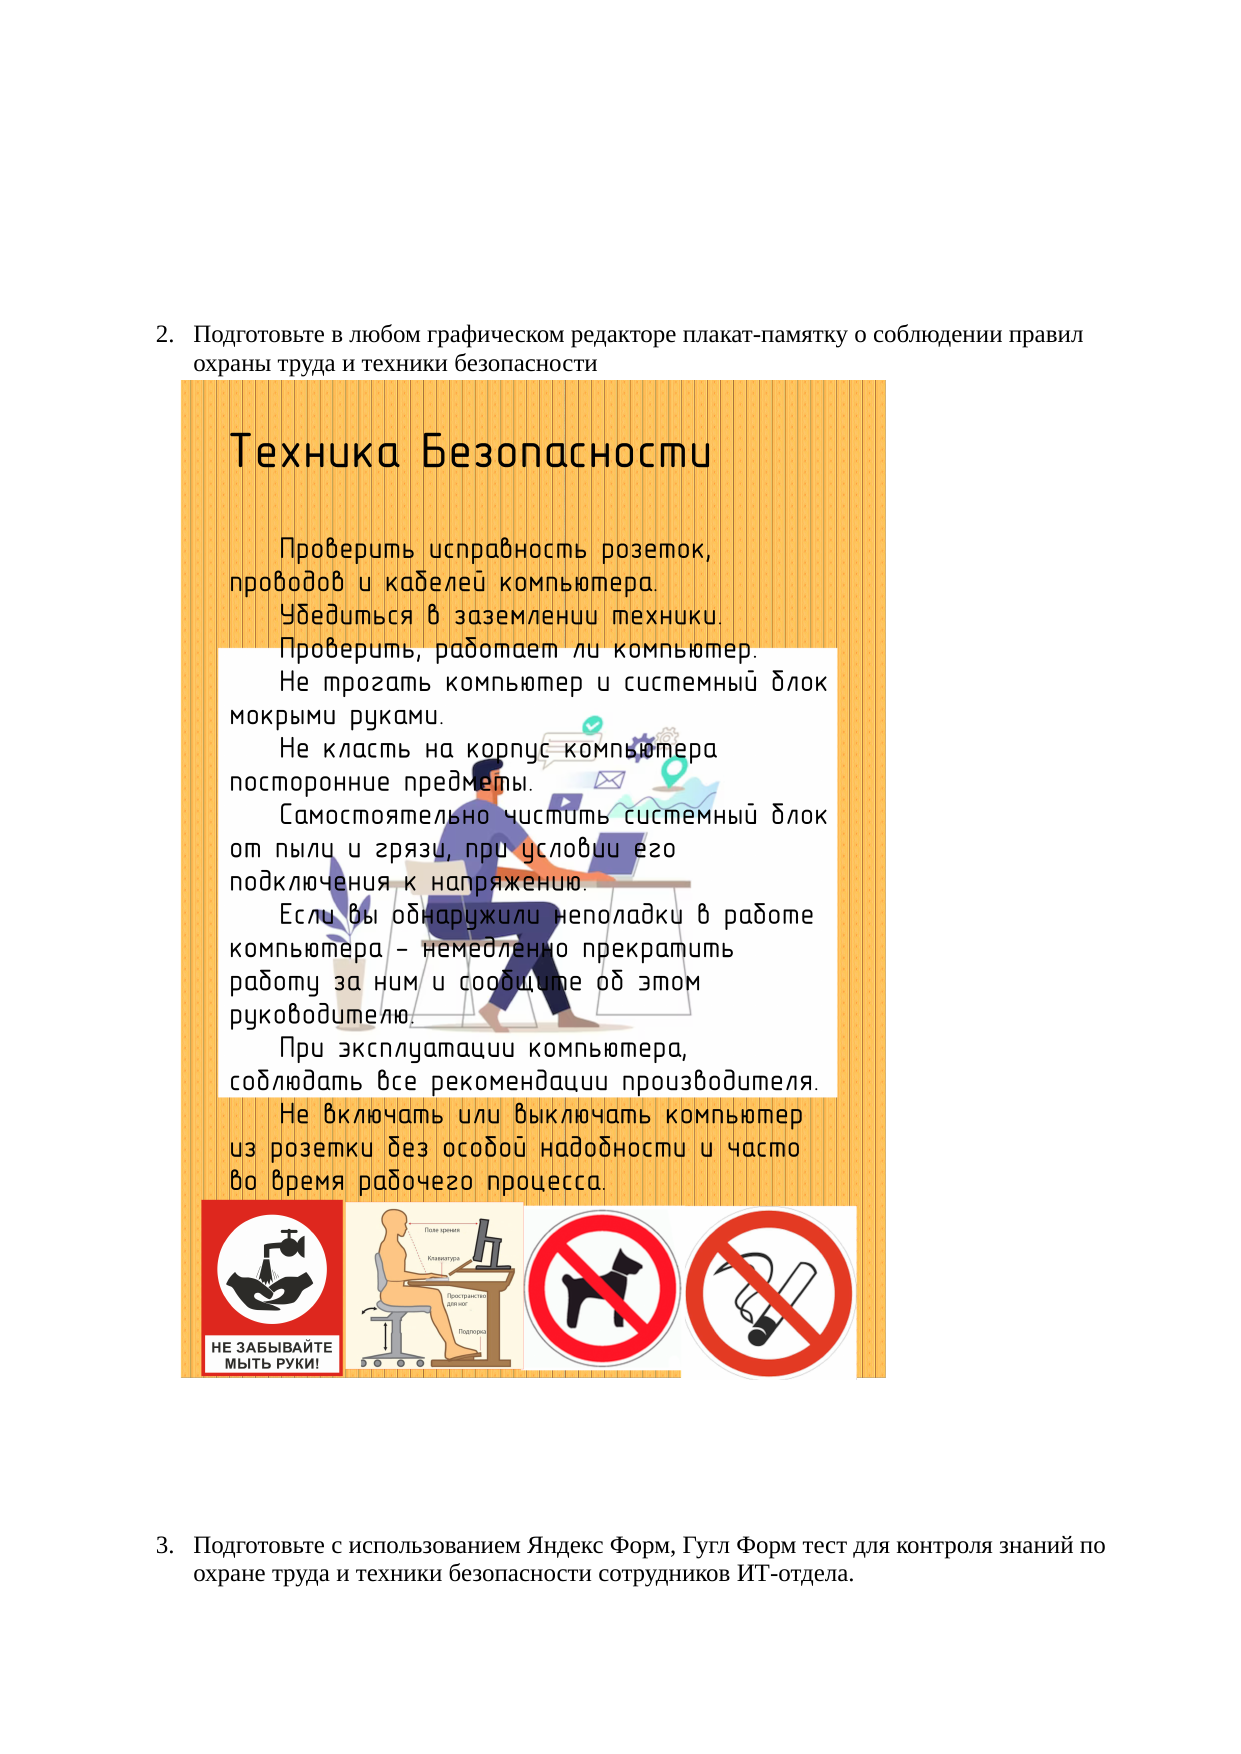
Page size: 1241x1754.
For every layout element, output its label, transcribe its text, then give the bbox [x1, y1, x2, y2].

list Подготовьте с использованием Яндекс Форм, Гугл Форм тест для контроля знаний по охране труда и техники безопасности сотрудников ИТ-отдела. [156, 1530, 1122, 1587]
picture [180, 380, 888, 1380]
list Подготовьте в любом графическом редакторе плакат-памятку о соблюдении правил охраны труда и техники безопасности [156, 319, 1122, 377]
